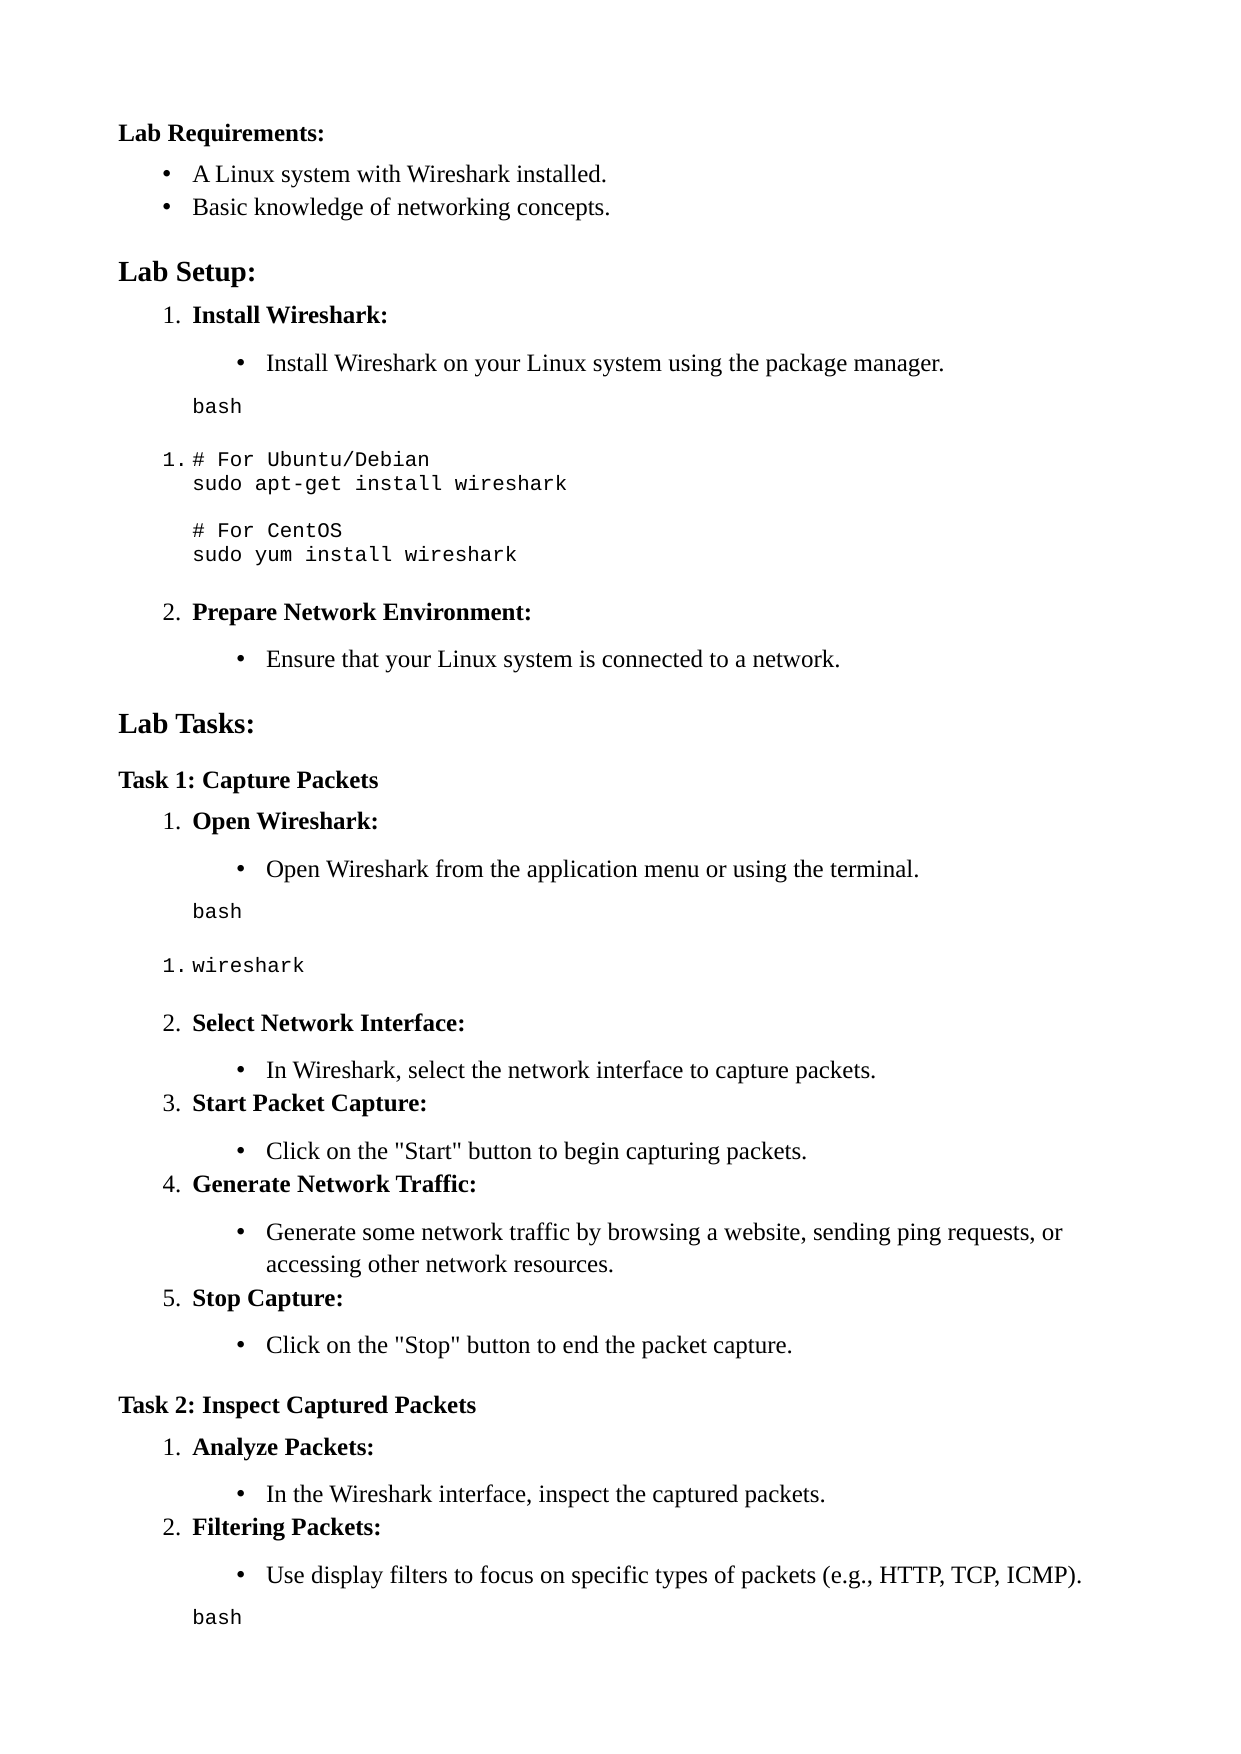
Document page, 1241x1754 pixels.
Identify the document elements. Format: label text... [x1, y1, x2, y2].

list Stop Capture: [162, 1283, 1122, 1311]
subtitle Task 2: Inspect Captured Packets [118, 1390, 1122, 1419]
list bash [162, 1607, 1122, 1631]
list In the Wireshark interface, inspect the captured packets. [236, 1479, 1122, 1508]
list # For CentOS [162, 520, 1122, 543]
list Generate some network traffic by browsing a website, sending ping requests, or accessing other network resources. [236, 1217, 1122, 1278]
list In Wireshark, select the network interface to capture packets. [236, 1055, 1122, 1084]
list Generate Network Traffic: [162, 1169, 1122, 1198]
list # For Ubuntu/Debian [162, 449, 1122, 473]
list Click on the "Stop" button to end the packet capture. [236, 1330, 1122, 1359]
list Prepare Network Environment: [162, 597, 1122, 625]
list sudo yum install wireshark [162, 543, 1122, 567]
list bash [162, 901, 1122, 925]
list Basic knowledge of networking concepts. [162, 192, 1122, 221]
list sudo apt-get install wireshark [162, 473, 1122, 496]
list Start Packet Capture: [162, 1088, 1122, 1117]
subtitle Lab Setup: [118, 254, 1122, 288]
list Click on the "Start" button to begin capturing packets. [236, 1136, 1122, 1165]
list Open Wireshark from the application menu or using the terminal. [236, 854, 1122, 883]
list Select Network Interface: [162, 1008, 1122, 1036]
list Analyze Packets: [162, 1432, 1122, 1460]
list Filtering Packets: [162, 1512, 1122, 1541]
list Use display filters to focus on specific types of packets (e.g., HTTP, TCP, ICMP). [236, 1560, 1122, 1588]
list bash [162, 396, 1122, 419]
subtitle Task 1: Capture Packets [118, 765, 1122, 794]
list wireshark [162, 954, 1122, 978]
list Install Wireshark on your Linux system using the package manager. [236, 348, 1122, 377]
subtitle Lab Tasks: [118, 706, 1122, 740]
list Install Wireshark: [162, 301, 1122, 329]
list Open Wireshark: [162, 806, 1122, 835]
list Ensure that your Linux system is connected to a network. [236, 644, 1122, 673]
subtitle Lab Requirements: [118, 118, 1122, 147]
list A Linux system with Wireshark installed. [162, 159, 1122, 188]
